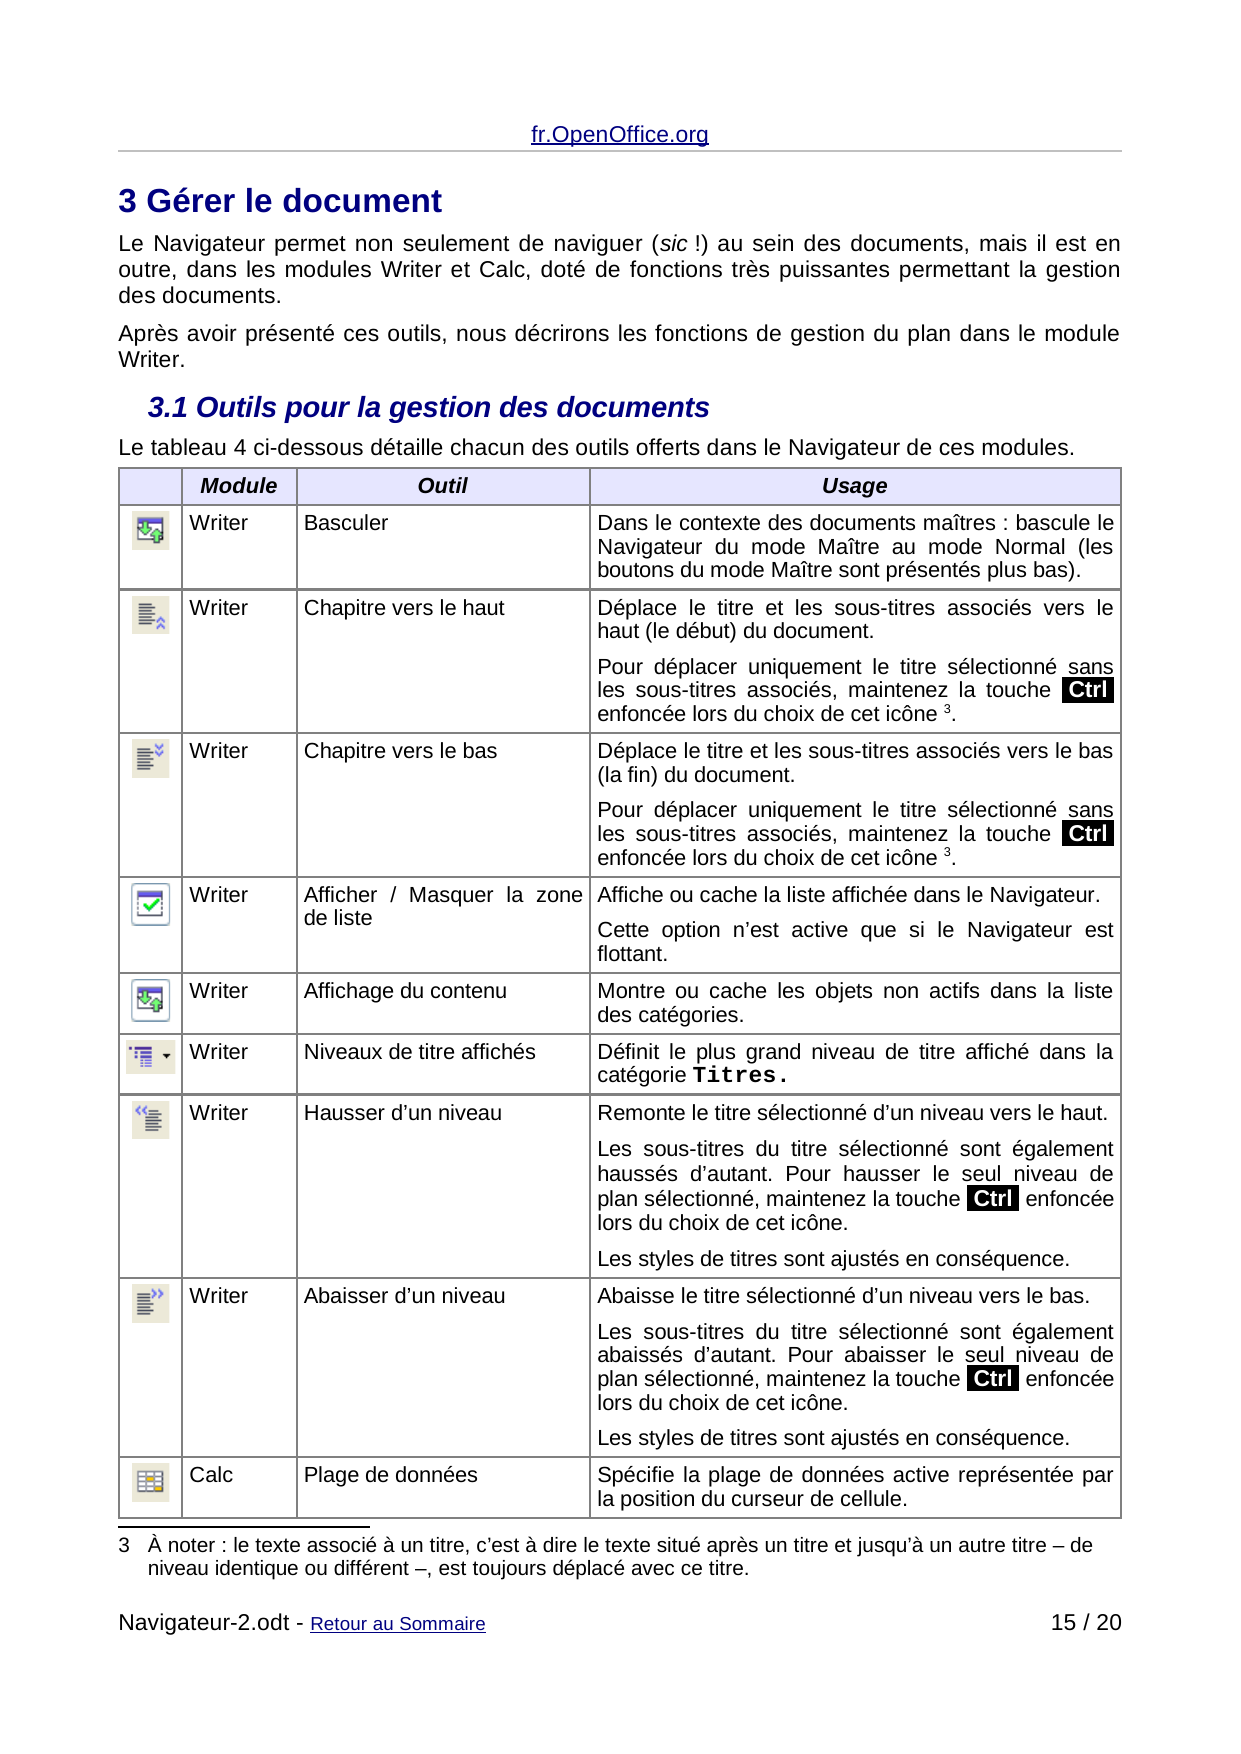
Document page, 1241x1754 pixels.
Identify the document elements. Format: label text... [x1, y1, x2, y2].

table_cell Basculer [298, 506, 589, 588]
table_cell Niveaux de titre affichés [298, 1035, 589, 1093]
table_cell Montre ou cache les objets non actifs dans la liste des catégories. [591, 974, 1120, 1033]
subtitle Gérer le document [118, 182, 1122, 219]
table_cell Writer [183, 734, 296, 876]
table_cell Définit le plus grand niveau de titre affiché dans la catégorie Titres. [591, 1035, 1120, 1093]
table_cell Writer [183, 878, 296, 972]
picture [131, 883, 171, 926]
table_cell [120, 1096, 181, 1277]
table_cell Abaisse le titre sélectionné d’un niveau vers le bas. Les sous-titres du titre sélectionné sont également abaissés d’autant. Pour abaisser le seul niveau de plan sélectionné, maintenez la touche Ctrl enfoncée lors du choix de cet icône. Les styles de titres sont ajustés en conséquence. [591, 1279, 1120, 1456]
table_cell Writer [183, 974, 296, 1033]
table_header Module [183, 469, 296, 504]
table_cell [120, 974, 181, 979]
table_cell [120, 506, 181, 588]
table_cell [120, 878, 181, 972]
table_cell [120, 980, 181, 1033]
text Le tableau 4 ci-dessous détaille chacun des outils offerts dans le Navigateur de ces modules. [118, 435, 1122, 461]
table_cell Spécifie la plage de données active représentée par la position du curseur de cellule. [591, 1458, 1120, 1517]
table_cell [120, 1279, 181, 1456]
subtitle Outils pour la gestion des documents [148, 391, 1122, 423]
table_cell Afficher / Masquer la zone de liste [298, 878, 589, 972]
table_header Usage [591, 469, 1120, 504]
table_cell Abaisser d’un niveau [298, 1279, 589, 1456]
text Le Navigateur permet non seulement de naviguer (sic !) au sein des documents, mais il est en outre, dans les modules Writer et Calc, doté de fonctions très puissantes permettant la gestion des documents. [118, 231, 1122, 309]
table_cell Writer [183, 506, 296, 588]
table_cell Affiche ou cache la liste affichée dans le Navigateur. Cette option n’est active que si le Navigateur est flottant. [591, 878, 1120, 972]
table_cell [120, 1074, 181, 1093]
table_cell Chapitre vers le bas [298, 734, 589, 876]
table_cell Hausser d’un niveau [298, 1096, 589, 1277]
picture [132, 739, 170, 778]
table_cell Chapitre vers le haut [298, 591, 589, 732]
table_cell [120, 1458, 181, 1517]
picture [126, 1040, 176, 1074]
table_cell Writer [183, 591, 296, 732]
text Après avoir présenté ces outils, nous décrirons les fonctions de gestion du plan dans le module Writer. [118, 321, 1122, 373]
table_cell Writer [183, 1279, 296, 1456]
table_cell Plage de données [298, 1458, 589, 1517]
table_cell Affichage du contenu [298, 974, 589, 1033]
table_cell Calc [183, 1458, 296, 1517]
table_cell [120, 591, 181, 732]
table_cell Remonte le titre sélectionné d’un niveau vers le haut. Les sous-titres du titre sélectionné sont également haussés d’autant. Pour hausser le seul niveau de plan sélectionné, maintenez la touche Ctrl enfoncée lors du choix de cet icône. Les styles de titres sont ajustés en conséquence. [591, 1096, 1120, 1277]
table_cell Déplace le titre et les sous-titres associés vers le bas (la fin) du document. Pour déplacer uniquement le titre sélectionné sans les sous-titres associés, maintenez la touche Ctrl enfoncée lors du choix de cet icône 3. [591, 734, 1120, 876]
table_cell Dans le contexte des documents maîtres : bascule le Navigateur du mode Maître au mode Normal (les boutons du mode Maître sont présentés plus bas). [591, 506, 1120, 588]
picture [132, 1101, 170, 1139]
table_header Outil [298, 469, 589, 504]
picture [132, 1463, 170, 1502]
table_header [120, 469, 181, 504]
picture [131, 979, 171, 1022]
picture [132, 1284, 170, 1323]
table_cell Writer [183, 1096, 296, 1277]
table_cell [120, 734, 181, 876]
table_cell Writer [183, 1035, 296, 1093]
picture [132, 596, 170, 634]
table_cell [120, 1035, 181, 1073]
table_cell Déplace le titre et les sous-titres associés vers le haut (le début) du document. Pour déplacer uniquement le titre sélectionné sans les sous-titres associés, maintenez la touche Ctrl enfoncée lors du choix de cet icône . [591, 591, 1120, 732]
picture [132, 511, 170, 550]
